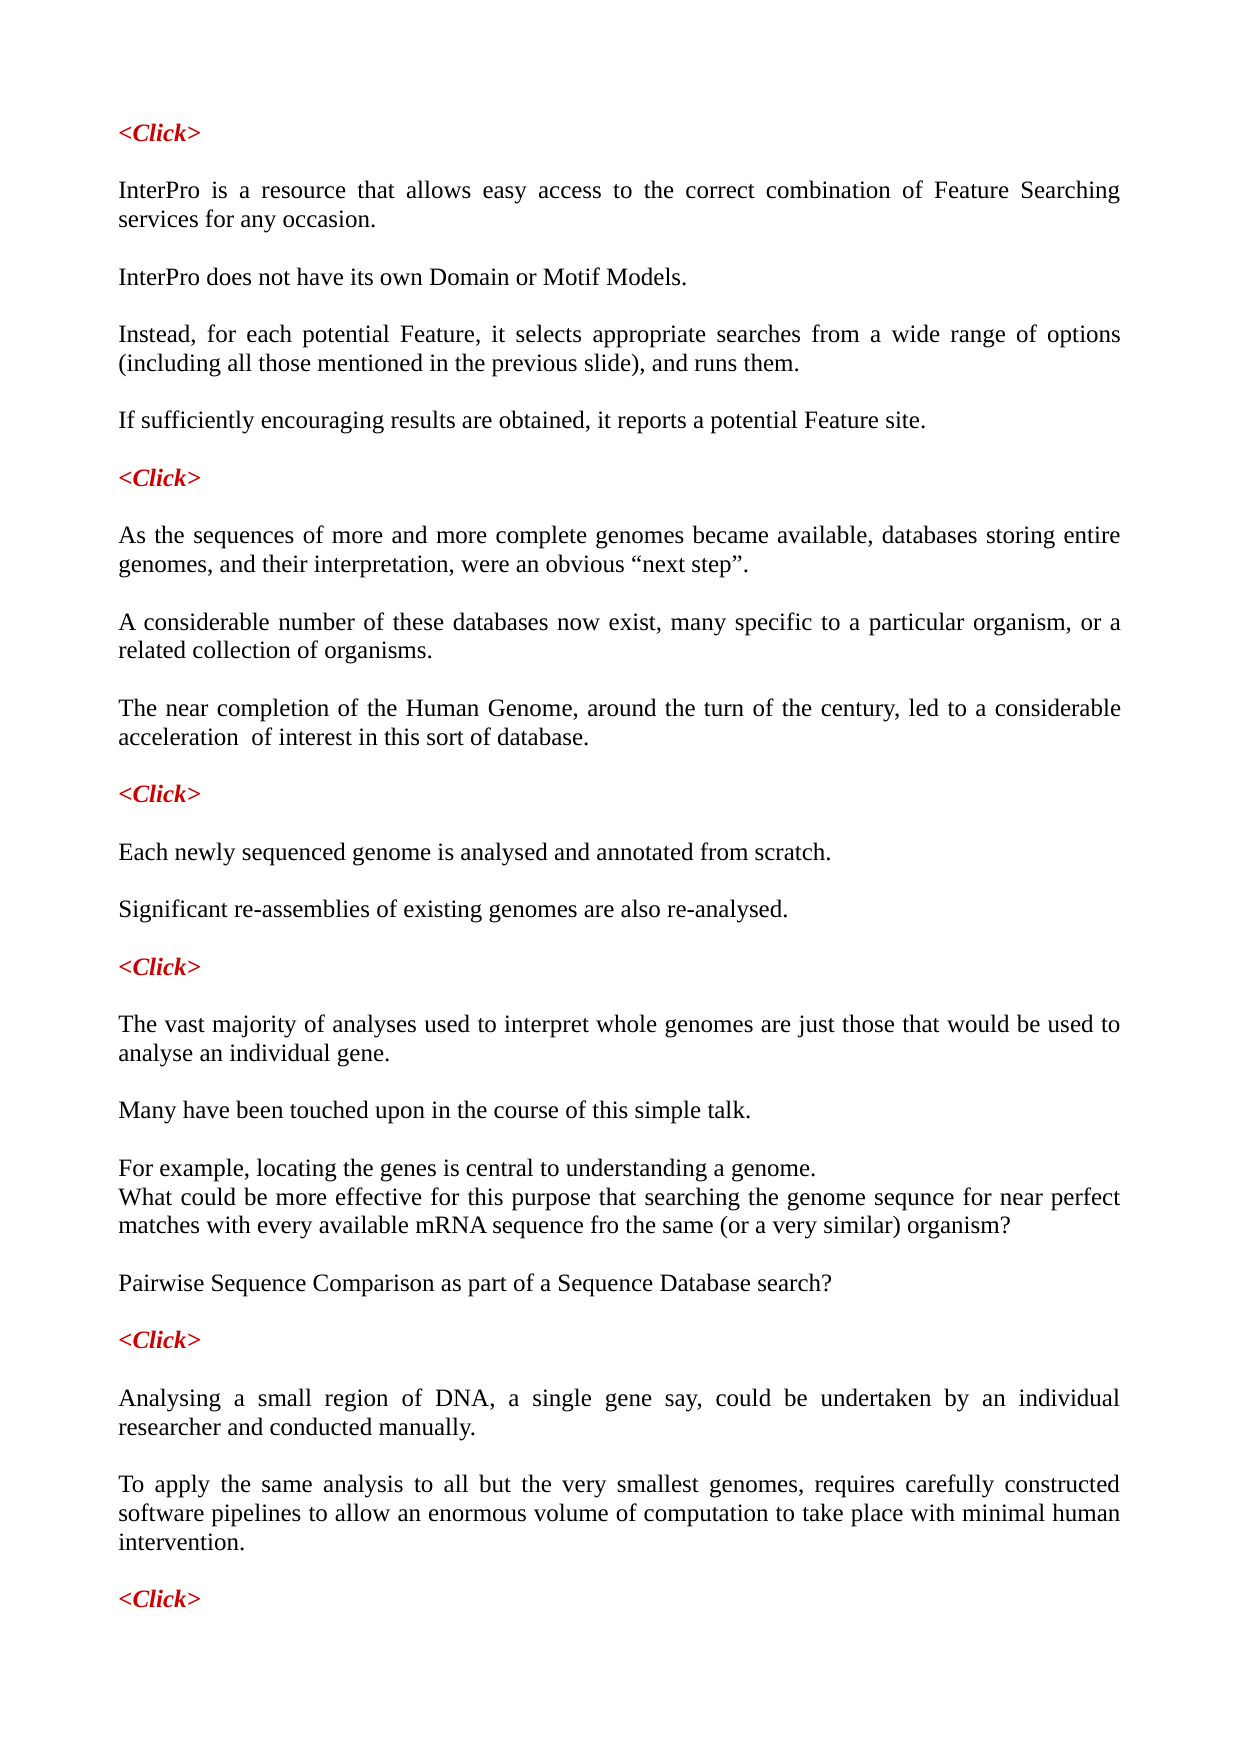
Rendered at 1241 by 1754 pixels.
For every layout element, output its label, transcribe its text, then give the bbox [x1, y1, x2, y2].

text Significant re-assemblies of existing genomes are also re-analysed. [118, 894, 1122, 923]
text <Click> [118, 1326, 1122, 1354]
text What could be more effective for this purpose that searching the genome sequnce for near perfect matches with every available mRNA sequence fro the same (or a very similar) organism? [118, 1182, 1122, 1239]
text Many have been touched upon in the course of this simple talk. [118, 1096, 1122, 1124]
text InterPro does not have its own Domain or Motif Models. [118, 262, 1122, 291]
text <Click> [118, 463, 1122, 492]
text InterPro is a resource that allows easy access to the correct combination of Feature Searching services for any occasion. [118, 176, 1122, 233]
text Pairwise Sequence Comparison as part of a Sequence Database search? [118, 1268, 1122, 1297]
text To apply the same analysis to all but the very smallest genomes, requires carefully constructed software pipelines to allow an enormous volume of computation to take place with minimal human intervention. [118, 1469, 1122, 1556]
text If sufficiently encouraging results are obtained, it reports a potential Feature site. [118, 406, 1122, 434]
text Analysing a small region of DNA, a single gene say, could be undertaken by an individual researcher and conducted manually. [118, 1383, 1122, 1441]
text <Click> [118, 779, 1122, 808]
text <Click> [118, 1584, 1122, 1613]
text The near completion of the Human Genome, around the turn of the century, led to a considerable acceleration of interest in this sort of database. [118, 693, 1122, 751]
text <Click> [118, 118, 1122, 147]
text Each newly sequenced genome is analysed and annotated from scratch. [118, 837, 1122, 866]
text For example, locating the genes is central to understanding a genome. [118, 1153, 1122, 1182]
text <Click> [118, 952, 1122, 981]
text Instead, for each potential Feature, it selects appropriate searches from a wide range of options (including all those mentioned in the previous slide), and runs them. [118, 319, 1122, 377]
text The vast majority of analyses used to interpret whole genomes are just those that would be used to analyse an individual gene. [118, 1009, 1122, 1067]
text A considerable number of these databases now exist, many specific to a particular organism, or a related collection of organisms. [118, 607, 1122, 664]
text As the sequences of more and more complete genomes became available, databases storing entire genomes, and their interpretation, were an obvious “next step”. [118, 521, 1122, 578]
